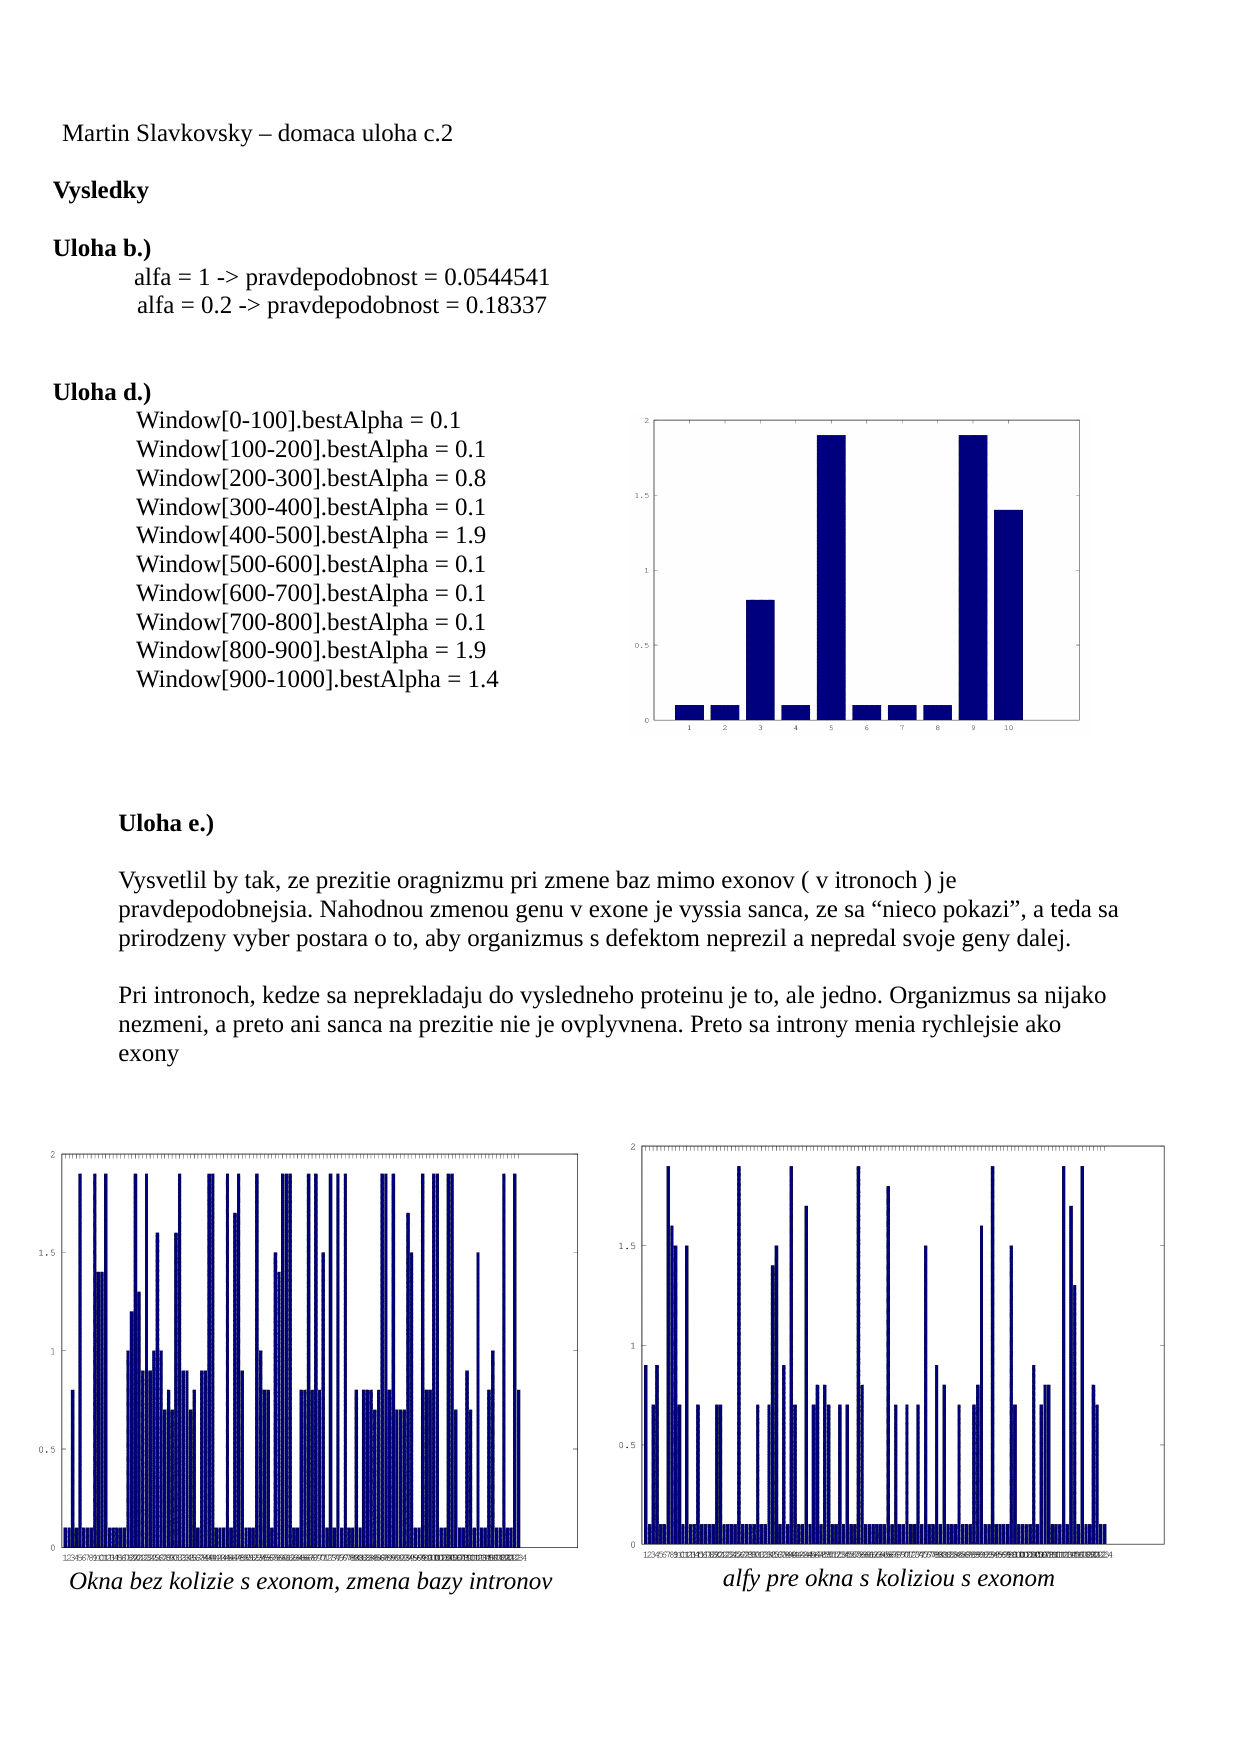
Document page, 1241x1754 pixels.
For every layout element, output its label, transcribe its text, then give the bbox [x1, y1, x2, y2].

text Window[0-100].bestAlpha = 0.1 [62, 406, 1122, 434]
text Martin Slavkovsky – domaca uloha c.2 [62, 118, 1122, 147]
text alfy pre okna s koliziou s exonom [604, 1137, 1176, 1592]
picture [29, 1142, 595, 1567]
text Window[400-500].bestAlpha = 1.9 [62, 521, 627, 549]
text Uloha b.) [53, 233, 1122, 262]
text [29, 1123, 594, 1136]
picture [609, 1134, 1182, 1564]
text Window[600-700].bestAlpha = 0.1 [62, 578, 627, 607]
text Window[100-200].bestAlpha = 0.1 [62, 434, 627, 463]
text Vysledky [53, 176, 1122, 204]
text [1094, 521, 1122, 549]
text alfa = 1 -> pravdepodobnost = 0.0544541 [71, 262, 1122, 291]
text [1094, 549, 1122, 578]
text [1094, 664, 1122, 693]
text [29, 1136, 594, 1142]
text alfa = 0.2 -> pravdepodobnost = 0.18337 [81, 291, 1122, 319]
text Window[900-1000].bestAlpha = 1.4 [62, 664, 627, 693]
text Okna bez kolizie s exonom, zmena bazy intronov [29, 1567, 594, 1595]
text [1094, 636, 1122, 664]
text Window[300-400].bestAlpha = 0.1 [62, 492, 627, 521]
text [1094, 463, 1122, 492]
text Uloha e.) [118, 808, 1122, 837]
text Pri intronoch, kedze sa neprekladaju do vysledneho proteinu je to, ale jedno. Organizmus sa nijako nezmeni, a preto ani sanca na prezitie nie je ovplyvnena. Preto sa introny menia rychlejsie ako exony [118, 981, 1122, 1067]
text [1094, 434, 1122, 463]
text [1094, 578, 1122, 607]
text Window[500-600].bestAlpha = 0.1 [62, 549, 627, 578]
picture [627, 411, 1094, 735]
text Window[800-900].bestAlpha = 1.9 [62, 636, 627, 664]
text Vysvetlil by tak, ze prezitie oragnizmu pri zmene baz mimo exonov ( v itronoch ) je pravdepodobnejsia. Nahodnou zmenou genu v exone je vyssia sanca, ze sa “nieco pokazi”, a teda sa prirodzeny vyber postara o to, aby organizmus s defektom neprezil a nepredal svoje geny dalej. [118, 866, 1122, 952]
text [1094, 607, 1122, 636]
text [1094, 492, 1122, 521]
text Uloha d.) [53, 377, 1122, 406]
text Window[200-300].bestAlpha = 0.8 [62, 463, 627, 492]
text Window[700-800].bestAlpha = 0.1 [62, 607, 627, 636]
